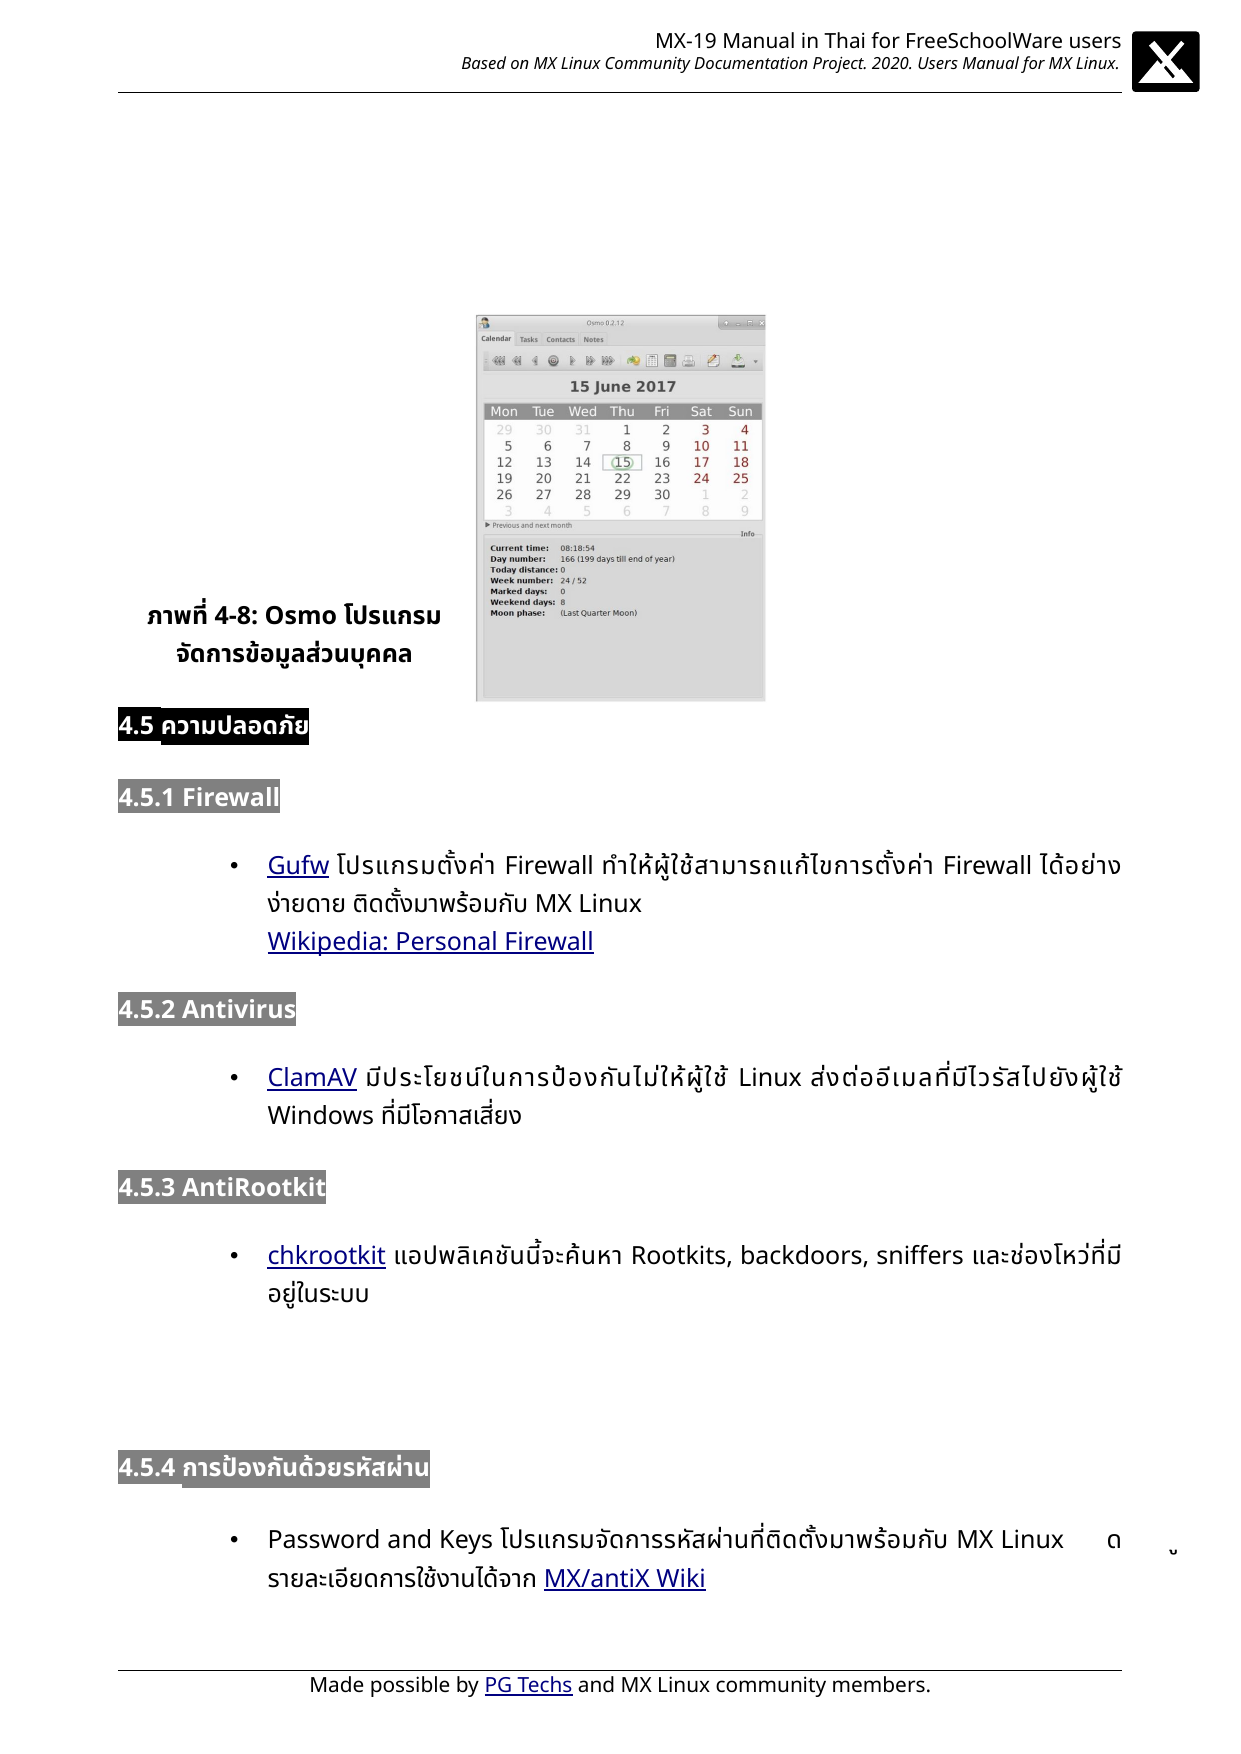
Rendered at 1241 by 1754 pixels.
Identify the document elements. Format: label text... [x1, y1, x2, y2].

list Gufw โปรแกรมตั้งค่า Firewall ทำให้ผู้ใช้สามารถแก้ไขการตั้งค่า Firewall ได้อย่างง่ายดาย ติดตั้งมาพร้อมกับ MX Linux [230, 847, 1122, 923]
text 4.5 ความปลอดภัย [118, 707, 1122, 745]
text 4.5.4 การป้องกันด้วยรหัสผ่าน [118, 1450, 1122, 1488]
text 4.5.2 Antivirus [118, 992, 1122, 1026]
text 4.5.3 AntiRootkit [118, 1170, 1122, 1204]
list Password and Keys โปรแกรมจัดการรหัสผ่านที่ติดตั้งมาพร้อมกับ MX Linux ดูรายละเอียดการใช้งานได้จาก MX/antiX Wiki [230, 1522, 1122, 1598]
picture [470, 310, 770, 707]
text ภาพที่ 4-8: Osmo โปรแกรมจัดการข้อมูลส่วนบุคคล [118, 597, 470, 673]
list Wikipedia: Personal Firewall [230, 923, 1122, 958]
list chkrootkit แอปพลิเคชันนี้จะค้นหา Rootkits, backdoors, sniffers และช่องโหว่ที่มีอยู่ในระบบ [230, 1238, 1122, 1314]
text 4.5.1 Firewall [118, 779, 1122, 813]
text [770, 597, 1122, 673]
list ClamAV มีประโยชน์ในการป้องกันไม่ให้ผู้ใช้ Linux ส่งต่ออีเมลที่มีไวรัสไปยังผู้ใช้ Windows ที่มีโอกาสเสี่ยง [230, 1060, 1122, 1136]
